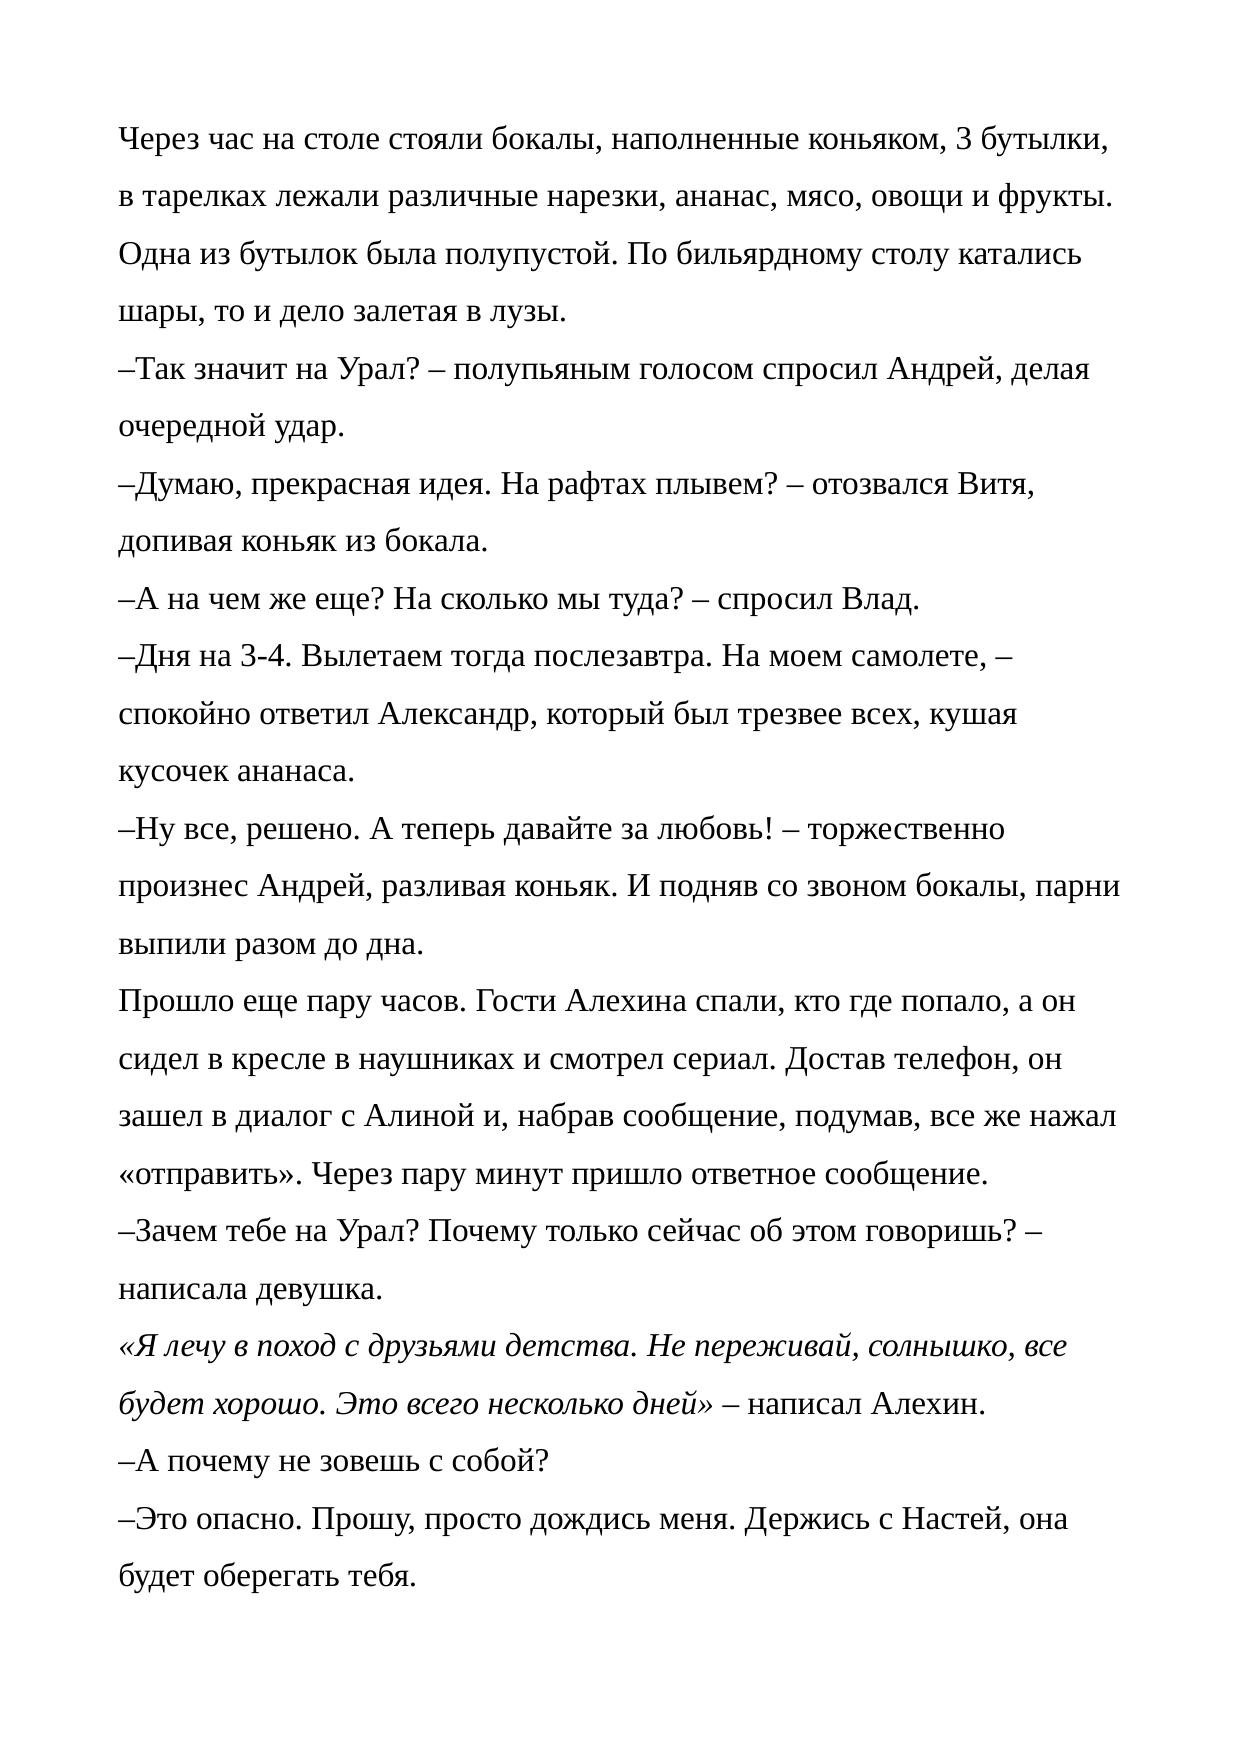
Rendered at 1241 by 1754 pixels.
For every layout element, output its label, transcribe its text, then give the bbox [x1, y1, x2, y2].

text –Ну все, решено. А теперь давайте за любовь! – торжественно произнес Андрей, разливая коньяк. И подняв со звоном бокалы, парни выпили разом до дна. [118, 808, 1122, 961]
text –Зачем тебе на Урал? Почему только сейчас об этом говоришь? – написала девушка. [118, 1211, 1122, 1306]
text Прошло еще пару часов. Гости Алехина спали, кто где попало, а он сидел в кресле в наушниках и смотрел сериал. Достав телефон, он зашел в диалог с Алиной и, набрав сообщение, подумав, все же нажал «отправить». Через пару минут пришло ответное сообщение. [118, 981, 1122, 1191]
text –Это опасно. Прошу, просто дождись меня. Держись с Настей, она будет оберегать тебя. [118, 1498, 1122, 1594]
text –Думаю, прекрасная идея. На рафтах плывем? – отозвался Витя, допивая коньяк из бокала. [118, 463, 1122, 559]
text –А почему не зовешь с собой? [118, 1441, 1122, 1479]
text –Дня на 3-4. Вылетаем тогда послезавтра. На моем самолете, – спокойно ответил Александр, который был трезвее всех, кушая кусочек ананаса. [118, 636, 1122, 789]
text –Так значит на Урал? – полупьяным голосом спросил Андрей, делая очередной удар. [118, 348, 1122, 444]
text «Я лечу в поход с друзьями детства. Не переживай, солнышко, все будет хорошо. Это всего несколько дней» – написал Алехин. [118, 1326, 1122, 1421]
text –А на чем же еще? На сколько мы туда? – спросил Влад. [118, 578, 1122, 616]
text Через час на столе стояли бокалы, наполненные коньяком, 3 бутылки, в тарелках лежали различные нарезки, ананас, мясо, овощи и фрукты. Одна из бутылок была полупустой. По бильярдному столу катались шары, то и дело залетая в лузы. [118, 118, 1122, 329]
